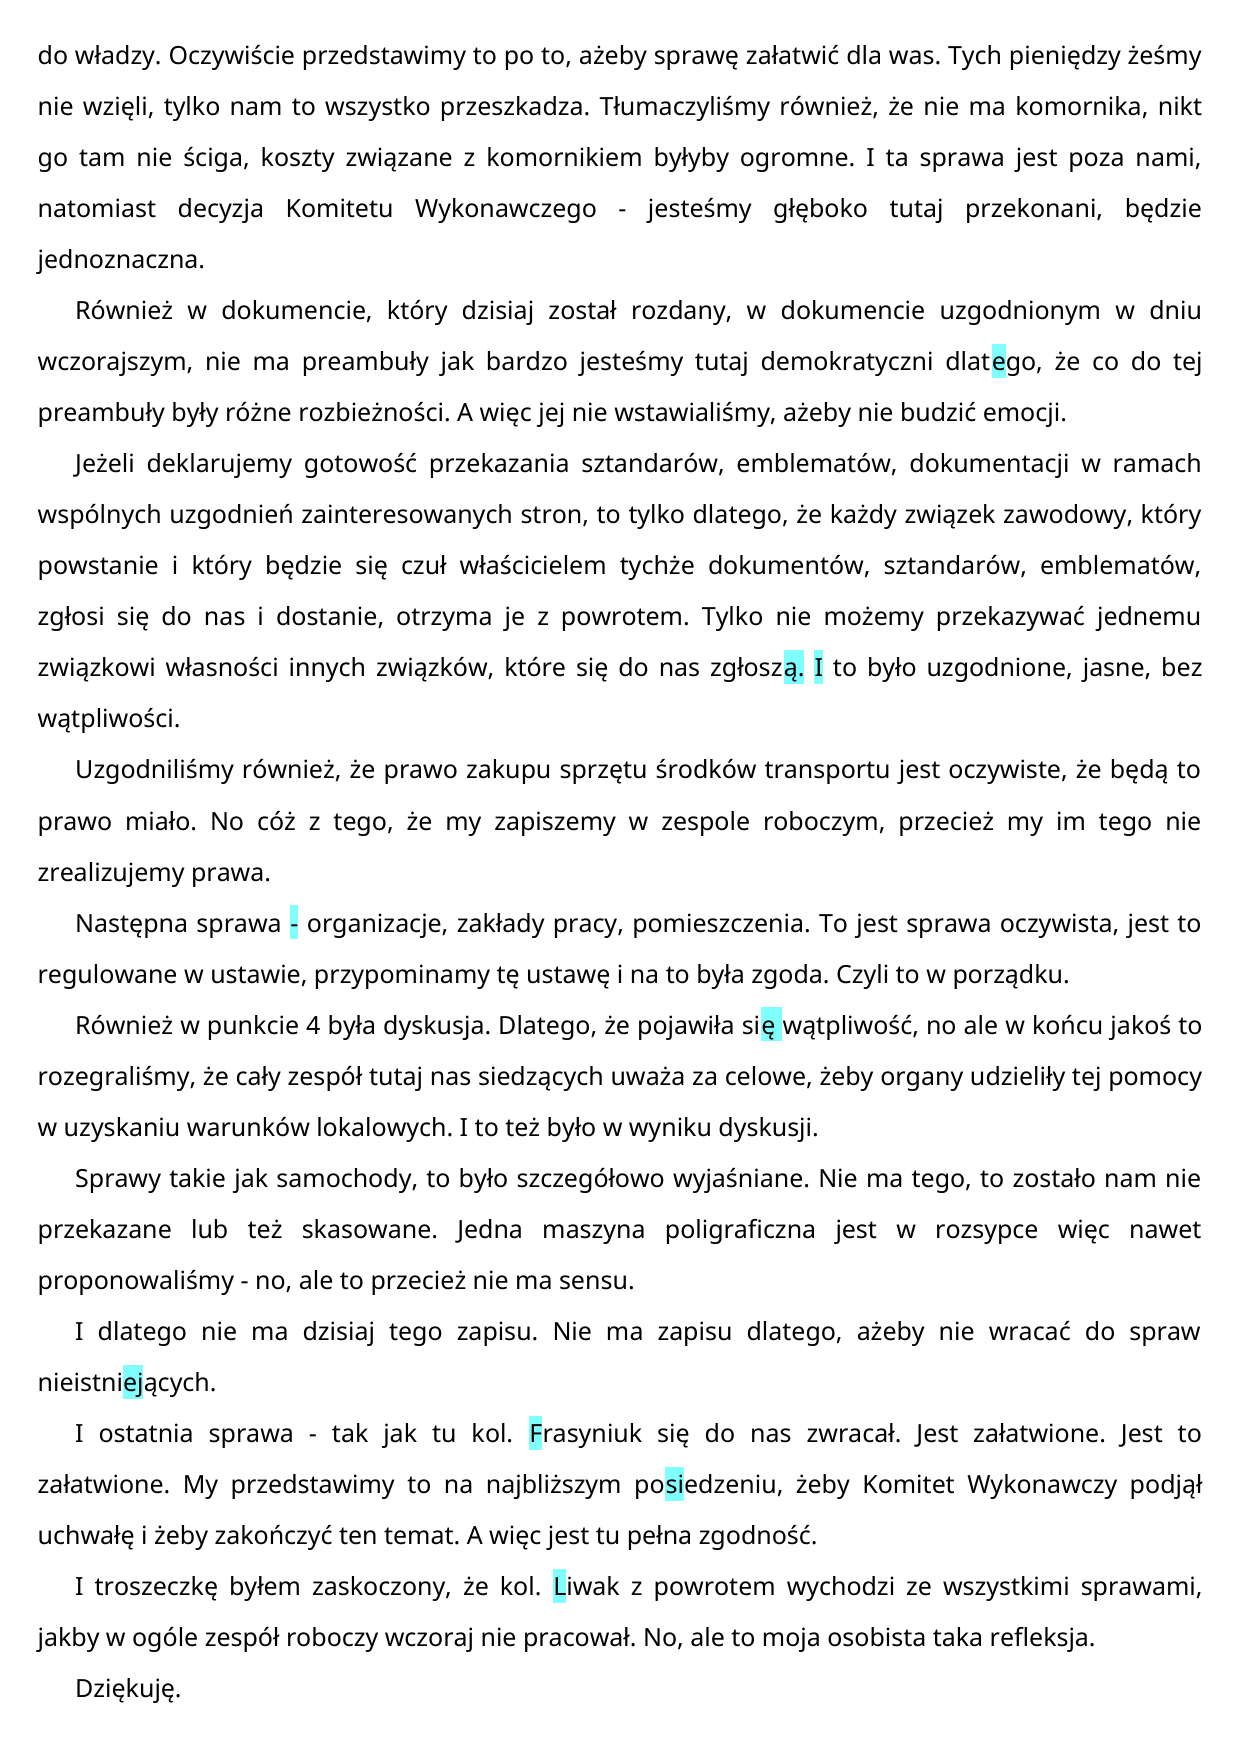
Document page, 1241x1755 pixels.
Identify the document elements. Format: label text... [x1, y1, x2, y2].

text I ostatnia sprawa - tak jak tu kol. Frasyniuk się do nas zwracał. Jest załatwione. Jest to załatwione. My przedstawimy to na najbliższym posiedzeniu, żeby Komitet Wykonawczy podjął uchwałę i żeby zakończyć ten temat. A więc jest tu pełna zgodność. [37, 1416, 1203, 1552]
text I dlatego nie ma dzisiaj tego zapisu. Nie ma zapisu dlatego, ażeby nie wracać do spraw nieistniejących. [37, 1313, 1203, 1399]
text Dziękuję. [37, 1671, 1203, 1705]
text do władzy. Oczywiście przedstawimy to po to, ażeby sprawę załatwić dla was. Tych pieniędzy żeśmy nie wzięli, tylko nam to wszystko przeszkadza. Tłumaczyliśmy również, że nie ma komornika, nikt go tam nie ściga, koszty związane z komornikiem byłyby ogromne. I ta sprawa jest poza nami, natomiast decyzja Komitetu Wykonawczego - jesteśmy głęboko tutaj przekonani, będzie jednoznaczna. [37, 37, 1203, 276]
text Również w punkcie 4 była dyskusja. Dlatego, że pojawiła się wątpliwość, no ale w końcu jakoś to rozegraliśmy, że cały zespół tutaj nas siedzących uważa za celowe, żeby organy udzieliły tej pomocy w uzyskaniu warunków lokalowych. I to też było w wyniku dyskusji. [37, 1007, 1203, 1143]
text Następna sprawa - organizacje, zakłady pracy, pomieszczenia. To jest sprawa oczywista, jest to regulowane w ustawie, przypominamy tę ustawę i na to była zgoda. Czyli to w porządku. [37, 905, 1203, 990]
text Jeżeli deklarujemy gotowość przekazania sztandarów, emblematów, dokumentacji w ramach wspólnych uzgodnień zainteresowanych stron, to tylko dlatego, że każdy związek zawodowy, który powstanie i który będzie się czuł właścicielem tychże dokumentów, sztandarów, emblematów, zgłosi się do nas i dostanie, otrzyma je z powrotem. Tylko nie możemy przekazywać jednemu związkowi własności innych związków, które się do nas zgłoszą. I to było uzgodnione, jasne, bez wątpliwości. [37, 446, 1203, 735]
text Również w dokumencie, który dzisiaj został rozdany, w dokumencie uzgodnionym w dniu wczorajszym, nie ma preambuły jak bardzo jesteśmy tutaj demokratyczni dlatego, że co do tej preambuły były różne rozbieżności. A więc jej nie wstawialiśmy, ażeby nie budzić emocji. [37, 293, 1203, 429]
text Uzgodniliśmy również, że prawo zakupu sprzętu środków transportu jest oczywiste, że będą to prawo miało. No cóż z tego, że my zapiszemy w zespole roboczym, przecież my im tego nie zrealizujemy prawa. [37, 752, 1203, 888]
text Sprawy takie jak samochody, to było szczegółowo wyjaśniane. Nie ma tego, to zostało nam nie przekazane lub też skasowane. Jedna maszyna poligraficzna jest w rozsypce więc nawet proponowaliśmy - no, ale to przecież nie ma sensu. [37, 1160, 1203, 1297]
text I troszeczkę byłem zaskoczony, że kol. Liwak z powrotem wychodzi ze wszystkimi sprawami, jakby w ogóle zespół roboczy wczoraj nie pracował. No, ale to moja osobista taka refleksja. [37, 1569, 1203, 1654]
